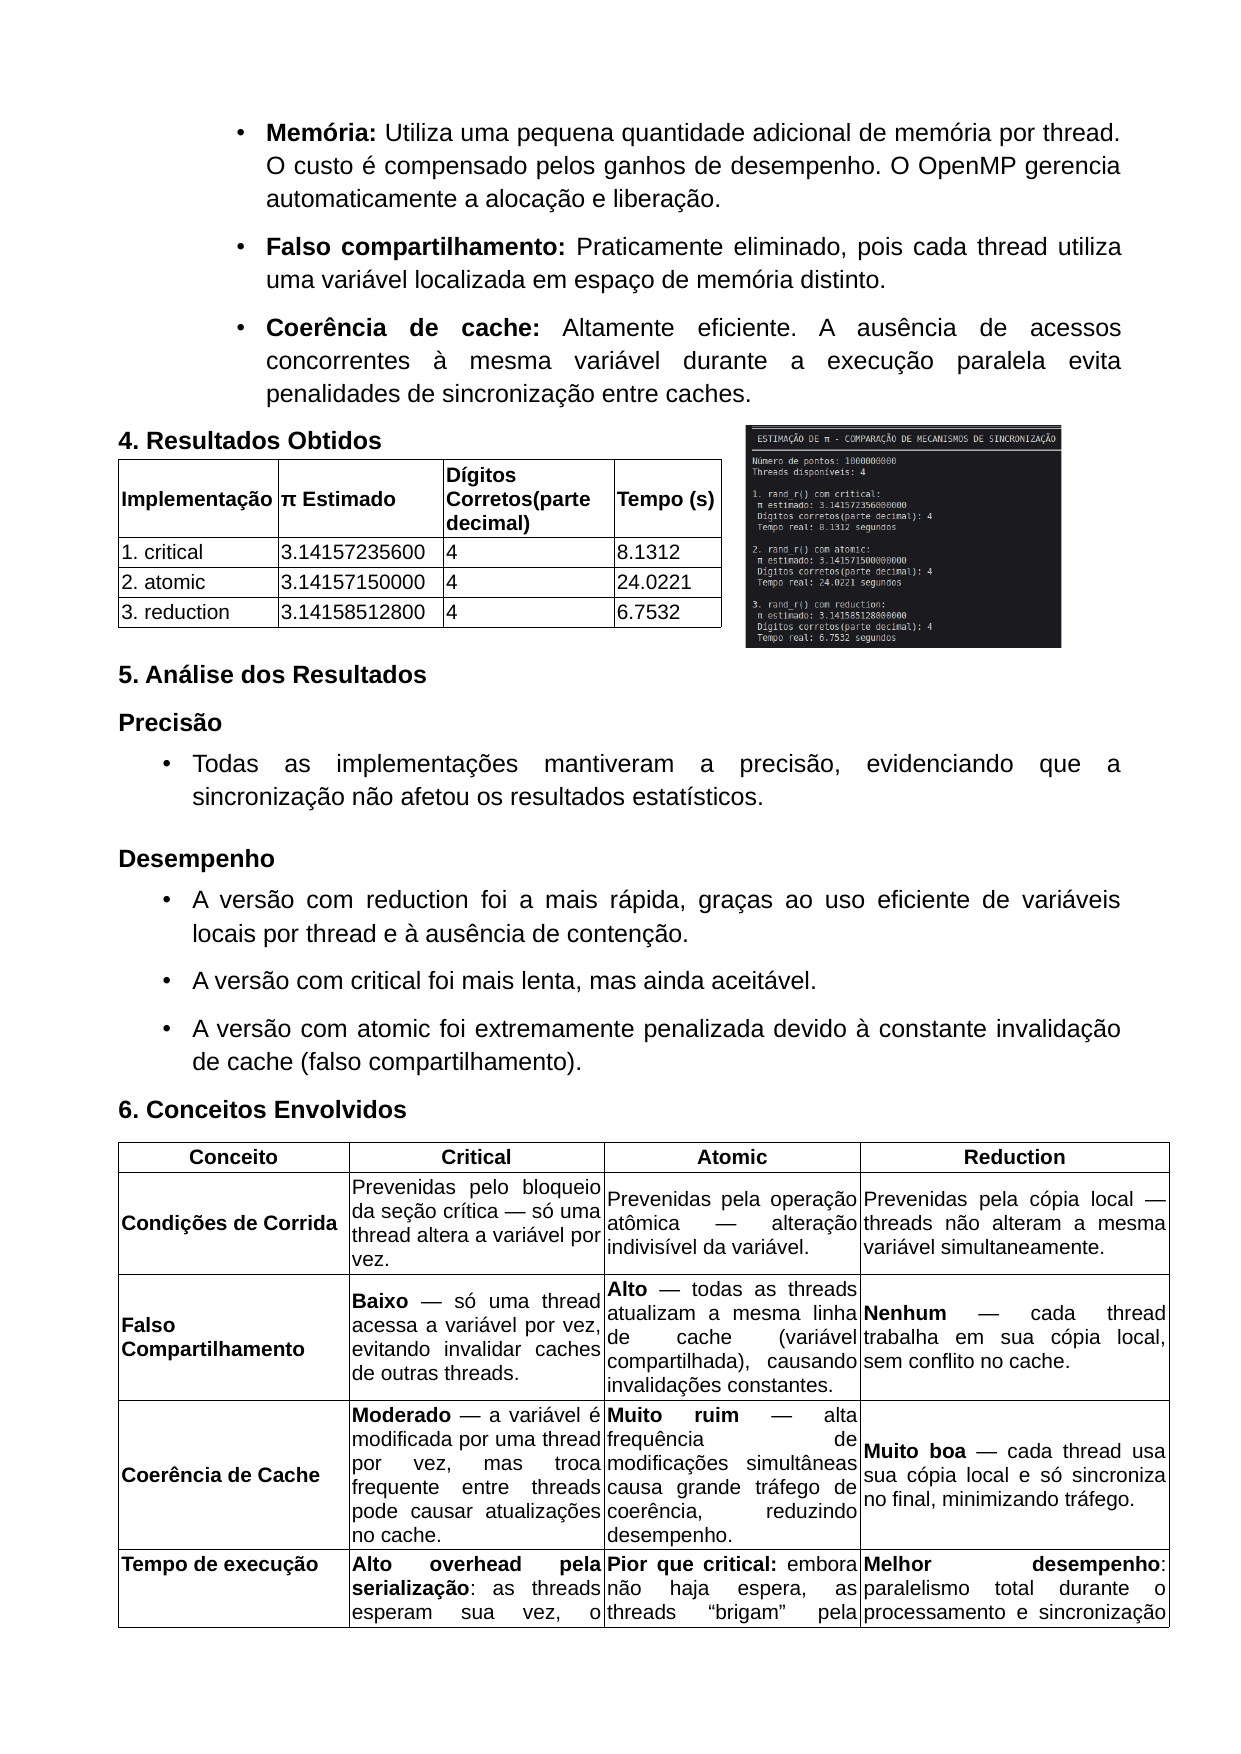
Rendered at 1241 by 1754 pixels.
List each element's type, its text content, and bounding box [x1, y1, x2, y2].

table_cell Nenhum — cada thread trabalha em sua cópia local, sem conflito no cache. [861, 1275, 1169, 1399]
table_header π Estimado [279, 460, 443, 537]
subtitle Desempenho [118, 844, 1122, 873]
table_cell 3. reduction [119, 598, 278, 627]
text 6. Conceitos Envolvidos [118, 1094, 1122, 1123]
list Falso compartilhamento: Praticamente eliminado, pois cada thread utiliza uma variável localizada em espaço de memória distinto. [236, 232, 1122, 294]
table_cell 24.0221 [615, 568, 721, 597]
table_cell Condições de Corrida [119, 1173, 349, 1274]
table_cell 2. atomic [119, 568, 278, 597]
table_header Atomic [605, 1143, 860, 1172]
table_cell 4 [444, 598, 614, 627]
table_cell Melhor desempenho: paralelismo total durante o processamento e sincronização [861, 1550, 1169, 1627]
table_cell Coerência de Cache [119, 1401, 349, 1549]
table_cell Moderado — a variável é modificada por uma thread por vez, mas troca frequente entre threads pode causar atualizações no cache. [350, 1401, 604, 1549]
table_header Dígitos Corretos(parte decimal) [444, 460, 614, 537]
text 5. Análise dos Resultados [118, 627, 1122, 689]
table_cell Prevenidas pela operação atômica — alteração indivisível da variável. [605, 1173, 860, 1274]
table_cell 3.14157235600 [279, 538, 443, 567]
table_cell Falso Compartilhamento [119, 1275, 349, 1399]
table_header Tempo (s) [615, 460, 721, 537]
list Coerência de cache: Altamente eficiente. A ausência de acessos concorrentes à mesma variável durante a execução paralela evita penalidades de sincronização entre caches. [236, 313, 1122, 407]
table_cell 8.1312 [615, 538, 721, 567]
table_header Implementação [119, 460, 278, 537]
table_cell Muito boa — cada thread usa sua cópia local e só sincroniza no final, minimizando tráfego. [861, 1401, 1169, 1549]
table_cell Pior que critical: embora não haja espera, as threads “brigam” pela [605, 1550, 860, 1627]
list Memória: Utiliza uma pequena quantidade adicional de memória por thread. O custo é compensado pelos ganhos de desempenho. O OpenMP gerencia automaticamente a alocação e liberação. [236, 118, 1122, 213]
picture [745, 425, 906, 648]
table_cell 3.14157150000 [279, 568, 443, 597]
table_cell 4 [444, 538, 614, 567]
table_cell Tempo de execução [119, 1550, 349, 1627]
subtitle [906, 426, 1122, 455]
table_cell Prevenidas pela cópia local — threads não alteram a mesma variável simultaneamente. [861, 1173, 1169, 1274]
table_cell Alto — todas as threads atualizam a mesma linha de cache (variável compartilhada), causando invalidações constantes. [605, 1275, 860, 1399]
list A versão com atomic foi extremamente penalizada devido à constante invalidação de cache (falso compartilhamento). [162, 1014, 1122, 1076]
table_cell Alto overhead pela serialização: as threads esperam sua vez, o [350, 1550, 604, 1627]
table_cell Prevenidas pelo bloqueio da seção crítica — só uma thread altera a variável por vez. [350, 1173, 604, 1274]
subtitle Precisão [118, 708, 1122, 736]
table_header Reduction [861, 1143, 1169, 1172]
table_cell 4 [444, 568, 614, 597]
table_cell 1. critical [119, 538, 278, 567]
table_header Critical [350, 1143, 604, 1172]
table_cell Muito ruim — alta frequência de modificações simultâneas causa grande tráfego de coerência, reduzindo desempenho. [605, 1401, 860, 1549]
list A versão com reduction foi a mais rápida, graças ao uso eficiente de variáveis locais por thread e à ausência de contenção. [162, 885, 1122, 947]
list Todas as implementações mantiveram a precisão, evidenciando que a sincronização não afetou os resultados estatísticos. [162, 749, 1122, 811]
table_cell Baixo — só uma thread acessa a variável por vez, evitando invalidar caches de outras threads. [350, 1275, 604, 1399]
table_cell 3.14158512800 [279, 598, 443, 627]
table_cell 6.7532 [615, 598, 721, 627]
table_header Conceito [119, 1143, 349, 1172]
subtitle 4. Resultados Obtidos [118, 426, 745, 455]
list A versão com critical foi mais lenta, mas ainda aceitável. [162, 966, 1122, 995]
